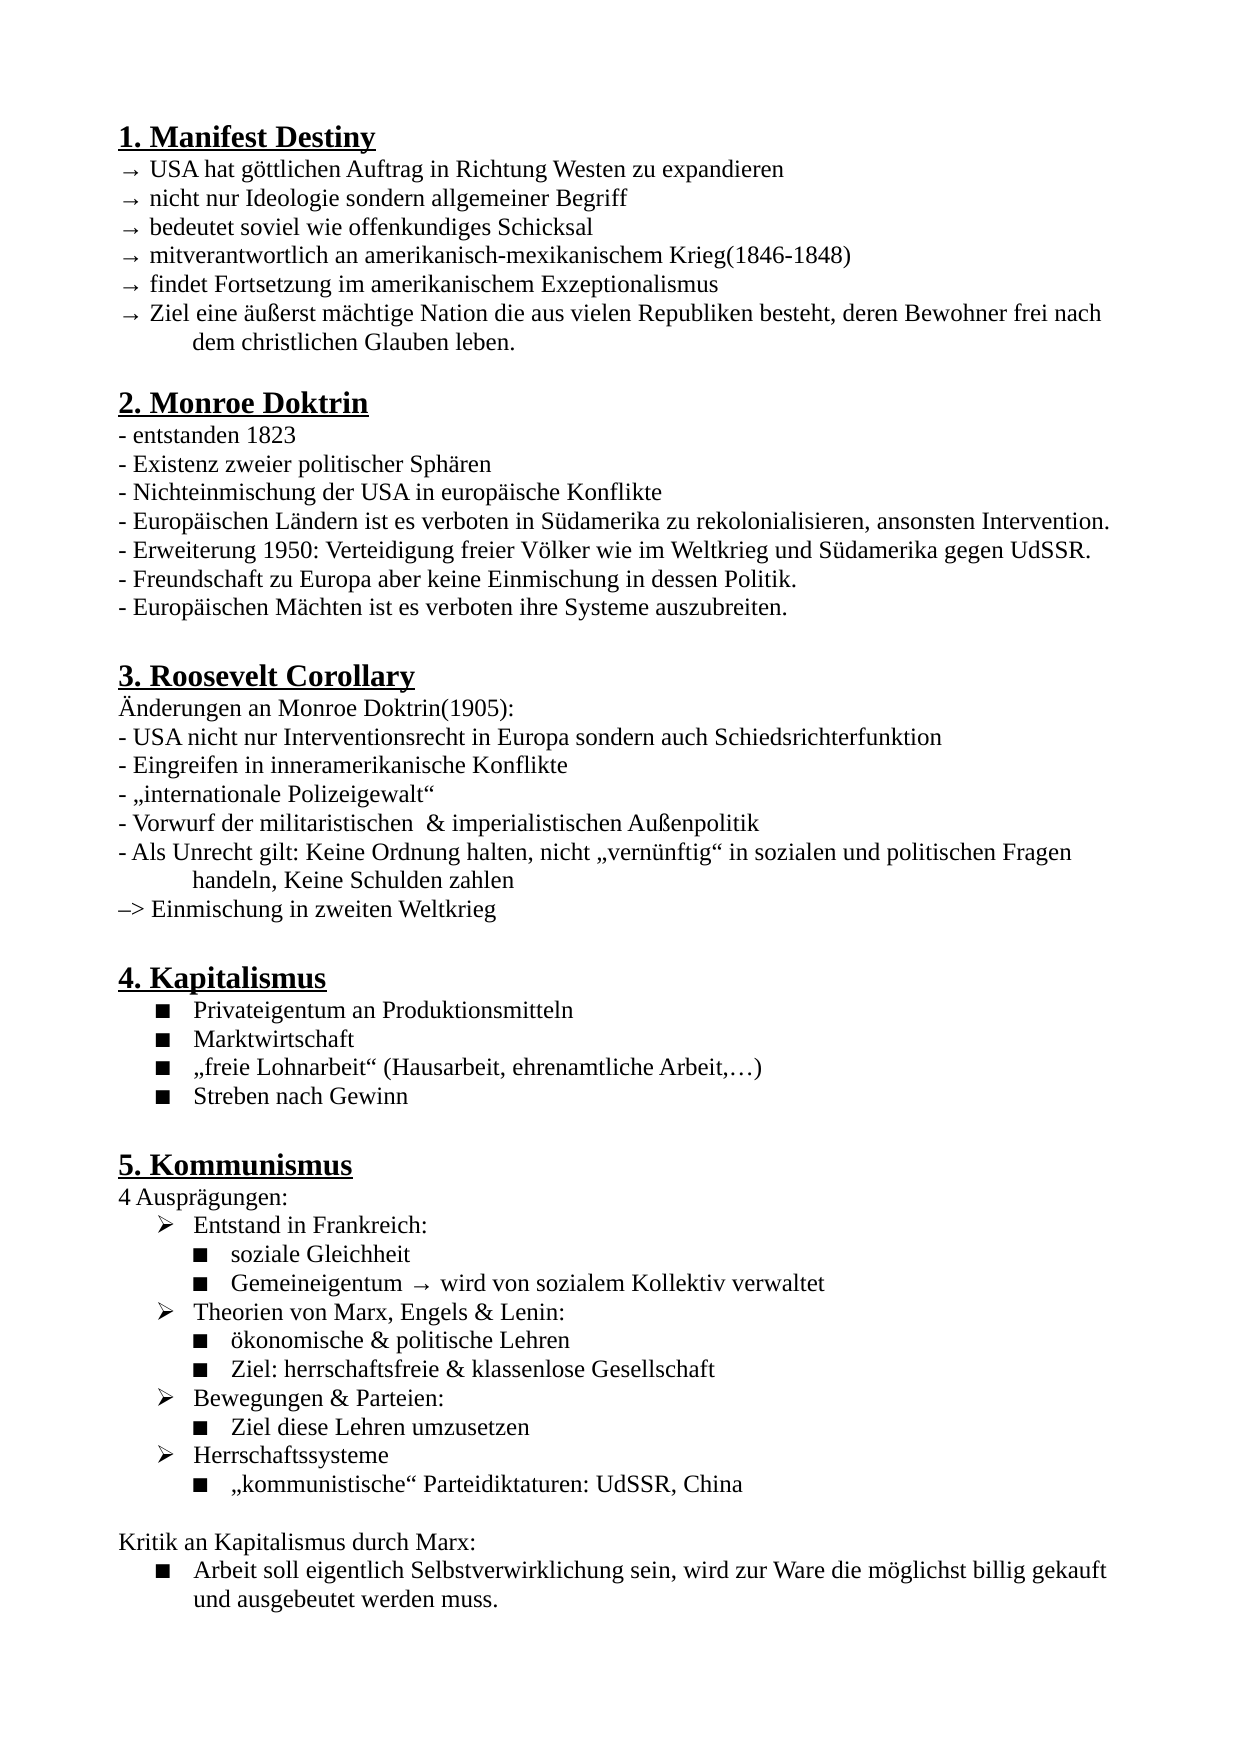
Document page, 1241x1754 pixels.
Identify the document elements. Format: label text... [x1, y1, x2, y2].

text - „internationale Polizeigewalt“ [118, 779, 1122, 808]
text –> Einmischung in zweiten Weltkrieg [118, 894, 1122, 923]
list ökonomische & politische Lehren [193, 1326, 1122, 1354]
text → bedeutet soviel wie offenkundiges Schicksal [118, 212, 1122, 240]
list Bewegungen & Parteien: [156, 1383, 1122, 1412]
text - Eingreifen in inneramerikanische Konflikte [118, 751, 1122, 779]
text → Ziel eine äußerst mächtige Nation die aus vielen Republiken besteht, deren Bewohner frei nach dem christlichen Glauben leben. [118, 298, 1122, 355]
text Änderungen an Monroe Doktrin(1905): [118, 693, 1122, 722]
list Herrschaftssysteme [156, 1441, 1122, 1469]
text 2. Monroe Doktrin [118, 384, 1122, 420]
text - entstanden 1823 [118, 420, 1122, 449]
text 1. Manifest Destiny [118, 118, 1122, 154]
list soziale Gleichheit [193, 1239, 1122, 1268]
text 5. Kommunismus [118, 1146, 1122, 1182]
text 4 Ausprägungen: [118, 1182, 1122, 1211]
list Entstand in Frankreich: [156, 1211, 1122, 1239]
list Privateigentum an Produktionsmitteln [156, 995, 1122, 1024]
text - Vorwurf der militaristischen & imperialistischen Außenpolitik [118, 808, 1122, 837]
text - Europäischen Mächten ist es verboten ihre Systeme auszubreiten. [118, 592, 1122, 621]
text → findet Fortsetzung im amerikanischem Exzeptionalismus [118, 269, 1122, 298]
list „kommunistische“ Parteidiktaturen: UdSSR, China [193, 1469, 1122, 1498]
list Theorien von Marx, Engels & Lenin: [156, 1297, 1122, 1326]
text - Existenz zweier politischer Sphären [118, 449, 1122, 477]
text → nicht nur Ideologie sondern allgemeiner Begriff [118, 183, 1122, 212]
list Arbeit soll eigentlich Selbstverwirklichung sein, wird zur Ware die möglichst billig gekauft und ausgebeutet werden muss. [156, 1556, 1122, 1613]
text - Als Unrecht gilt: Keine Ordnung halten, nicht „vernünftig“ in sozialen und politischen Fragen handeln, Keine Schulden zahlen [118, 837, 1122, 894]
list Gemeineigentum → wird von sozialem Kollektiv verwaltet [193, 1268, 1122, 1297]
text - Erweiterung 1950: Verteidigung freier Völker wie im Weltkrieg und Südamerika gegen UdSSR. [118, 535, 1122, 564]
text - Nichteinmischung der USA in europäische Konflikte [118, 477, 1122, 506]
text Kritik an Kapitalismus durch Marx: [118, 1527, 1122, 1556]
text 4. Kapitalismus [118, 959, 1122, 995]
text → mitverantwortlich an amerikanisch-mexikanischem Krieg(1846-1848) [118, 240, 1122, 269]
text - Freundschaft zu Europa aber keine Einmischung in dessen Politik. [118, 564, 1122, 592]
list Streben nach Gewinn [156, 1081, 1122, 1110]
list Marktwirtschaft [156, 1024, 1122, 1052]
list „freie Lohnarbeit“ (Hausarbeit, ehrenamtliche Arbeit,…) [156, 1052, 1122, 1081]
list Ziel diese Lehren umzusetzen [193, 1412, 1122, 1441]
text - Europäischen Ländern ist es verboten in Südamerika zu rekolonialisieren, ansonsten Intervention. [118, 506, 1122, 535]
text - USA nicht nur Interventionsrecht in Europa sondern auch Schiedsrichterfunktion [118, 722, 1122, 751]
text → USA hat göttlichen Auftrag in Richtung Westen zu expandieren [118, 154, 1122, 183]
list Ziel: herrschaftsfreie & klassenlose Gesellschaft [193, 1354, 1122, 1383]
text 3. Roosevelt Corollary [118, 657, 1122, 693]
